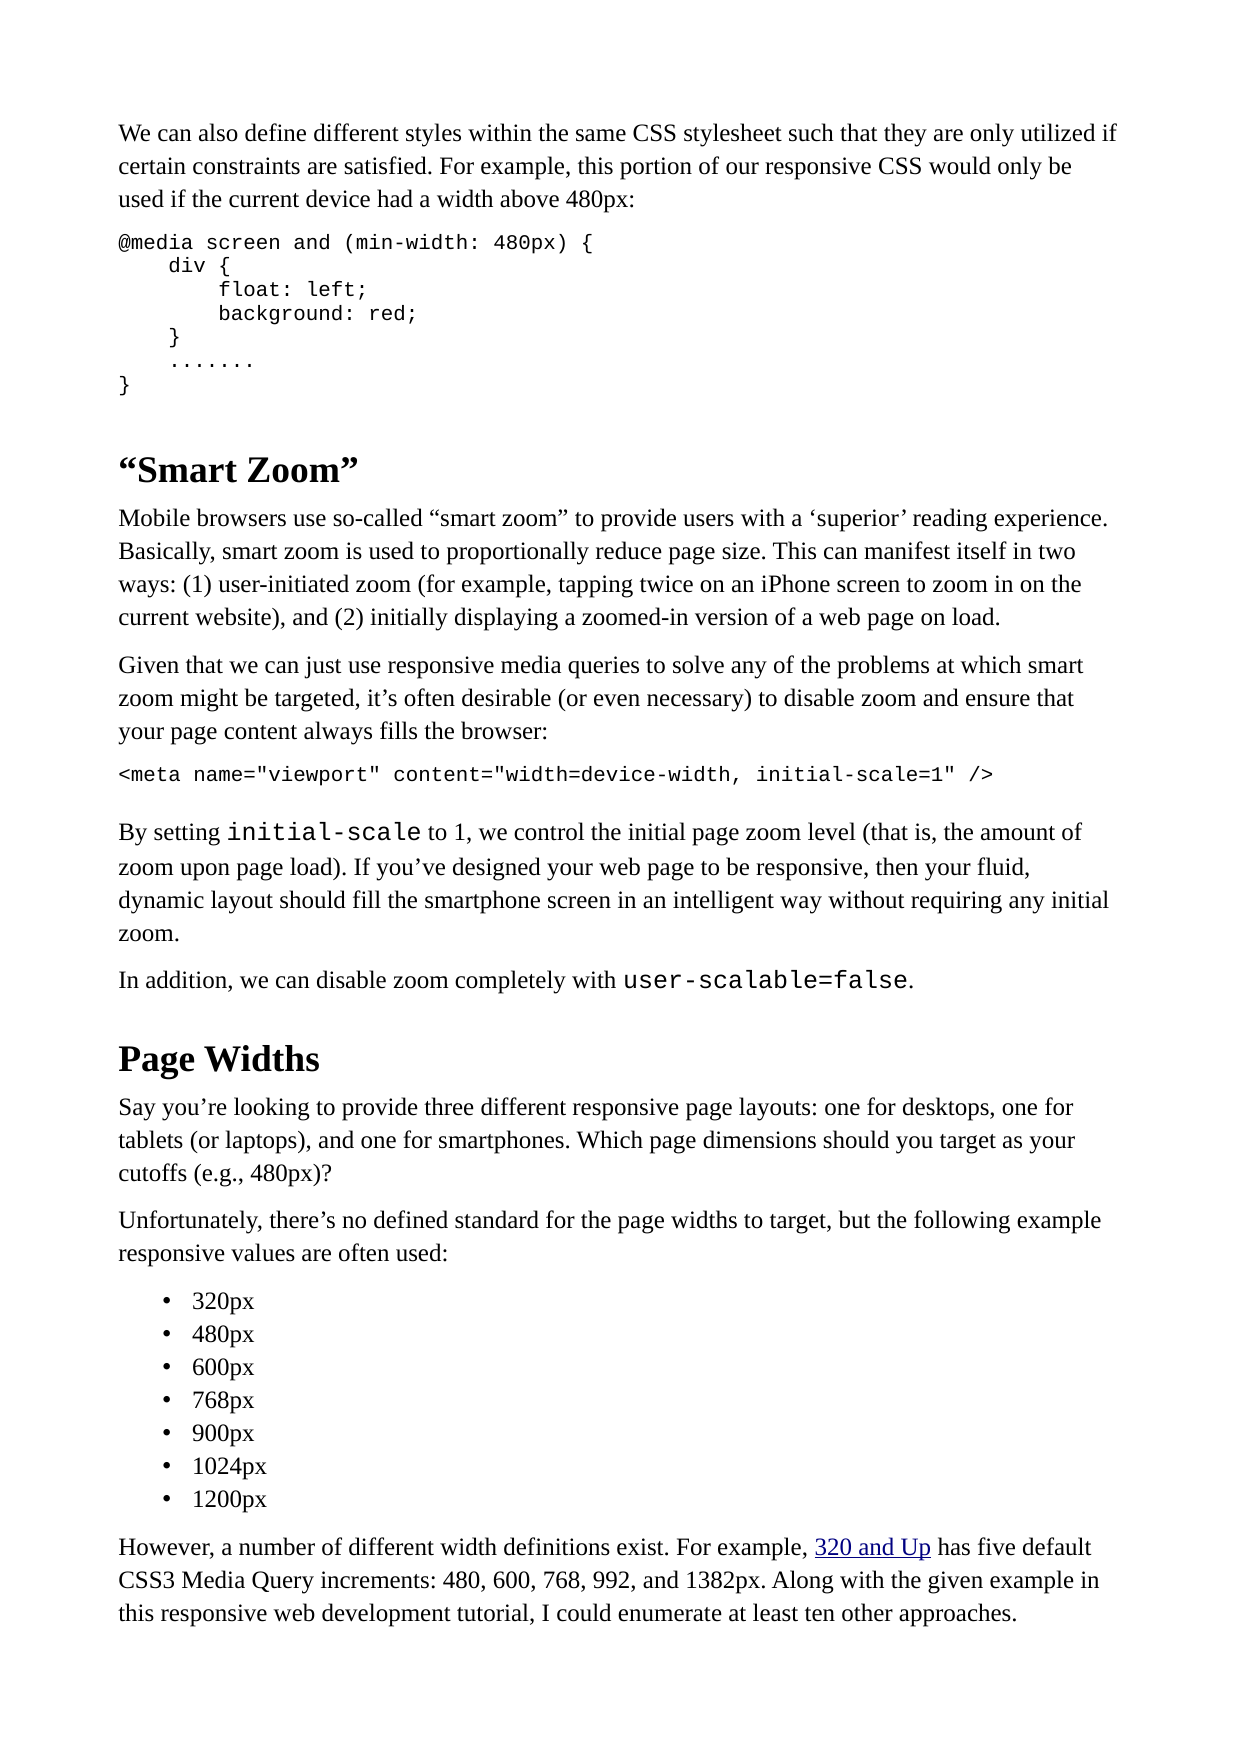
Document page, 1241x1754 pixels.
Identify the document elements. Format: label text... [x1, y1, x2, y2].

text <meta name="viewport" content="width=device-width, initial-scale=1" /> [118, 763, 1122, 787]
text By setting initial-scale to 1, we control the initial page zoom level (that is, the amount of zoom upon page load). If you’ve designed your web page to be responsive, then your fluid, dynamic layout should fill the smartphone screen in an intelligent way without requiring any initial zoom. [118, 817, 1122, 947]
text However, a number of different width definitions exist. For example, 320 and Up has five default CSS3 Media Query increments: 480, 600, 768, 992, and 1382px. Along with the given example in this responsive web development tutorial, I could enumerate at least ten other approaches. [118, 1532, 1122, 1627]
text Unfortunately, there’s no defined standard for the page widths to target, but the following example responsive values are often used: [118, 1206, 1122, 1267]
text background: red; [118, 303, 1122, 326]
text Say you’re looking to provide three different responsive page layouts: one for desktops, one for tablets (or laptops), and one for smartphones. Which page dimensions should you target as your cutoffs (e.g., 480px)? [118, 1092, 1122, 1187]
text Given that we can just use responsive media queries to solve any of the problems at which smart zoom might be targeted, it’s often desirable (or even necessary) to disable zoom and ensure that your page content always fills the browser: [118, 650, 1122, 745]
subtitle Page Widths [118, 1036, 1122, 1079]
list 768px [162, 1385, 1122, 1414]
text } [118, 374, 1122, 397]
text float: left; [118, 279, 1122, 303]
list 600px [162, 1352, 1122, 1381]
list 480px [162, 1319, 1122, 1348]
text We can also define different styles within the same CSS stylesheet such that they are only utilized if certain constraints are satisfied. For example, this portion of our responsive CSS would only be used if the current device had a width above 480px: [118, 118, 1122, 213]
list 1024px [162, 1451, 1122, 1480]
list 900px [162, 1418, 1122, 1447]
text } [118, 326, 1122, 350]
text div { [118, 255, 1122, 279]
text ....... [118, 350, 1122, 374]
text @media screen and (min-width: 480px) { [118, 232, 1122, 255]
text In addition, we can disable zoom completely with user-scalable=false. [118, 965, 1122, 996]
text Mobile browsers use so-called “smart zoom” to provide users with a ‘superior’ reading experience. Basically, smart zoom is used to proportionally reduce page size. This can manifest itself in two ways: (1) user-initiated zoom (for example, tapping twice on an iPhone screen to zoom in on the current website), and (2) initially displaying a zoomed-in version of a web page on load. [118, 503, 1122, 631]
subtitle “Smart Zoom” [118, 448, 1122, 491]
list 1200px [162, 1484, 1122, 1513]
list 320px [162, 1286, 1122, 1315]
